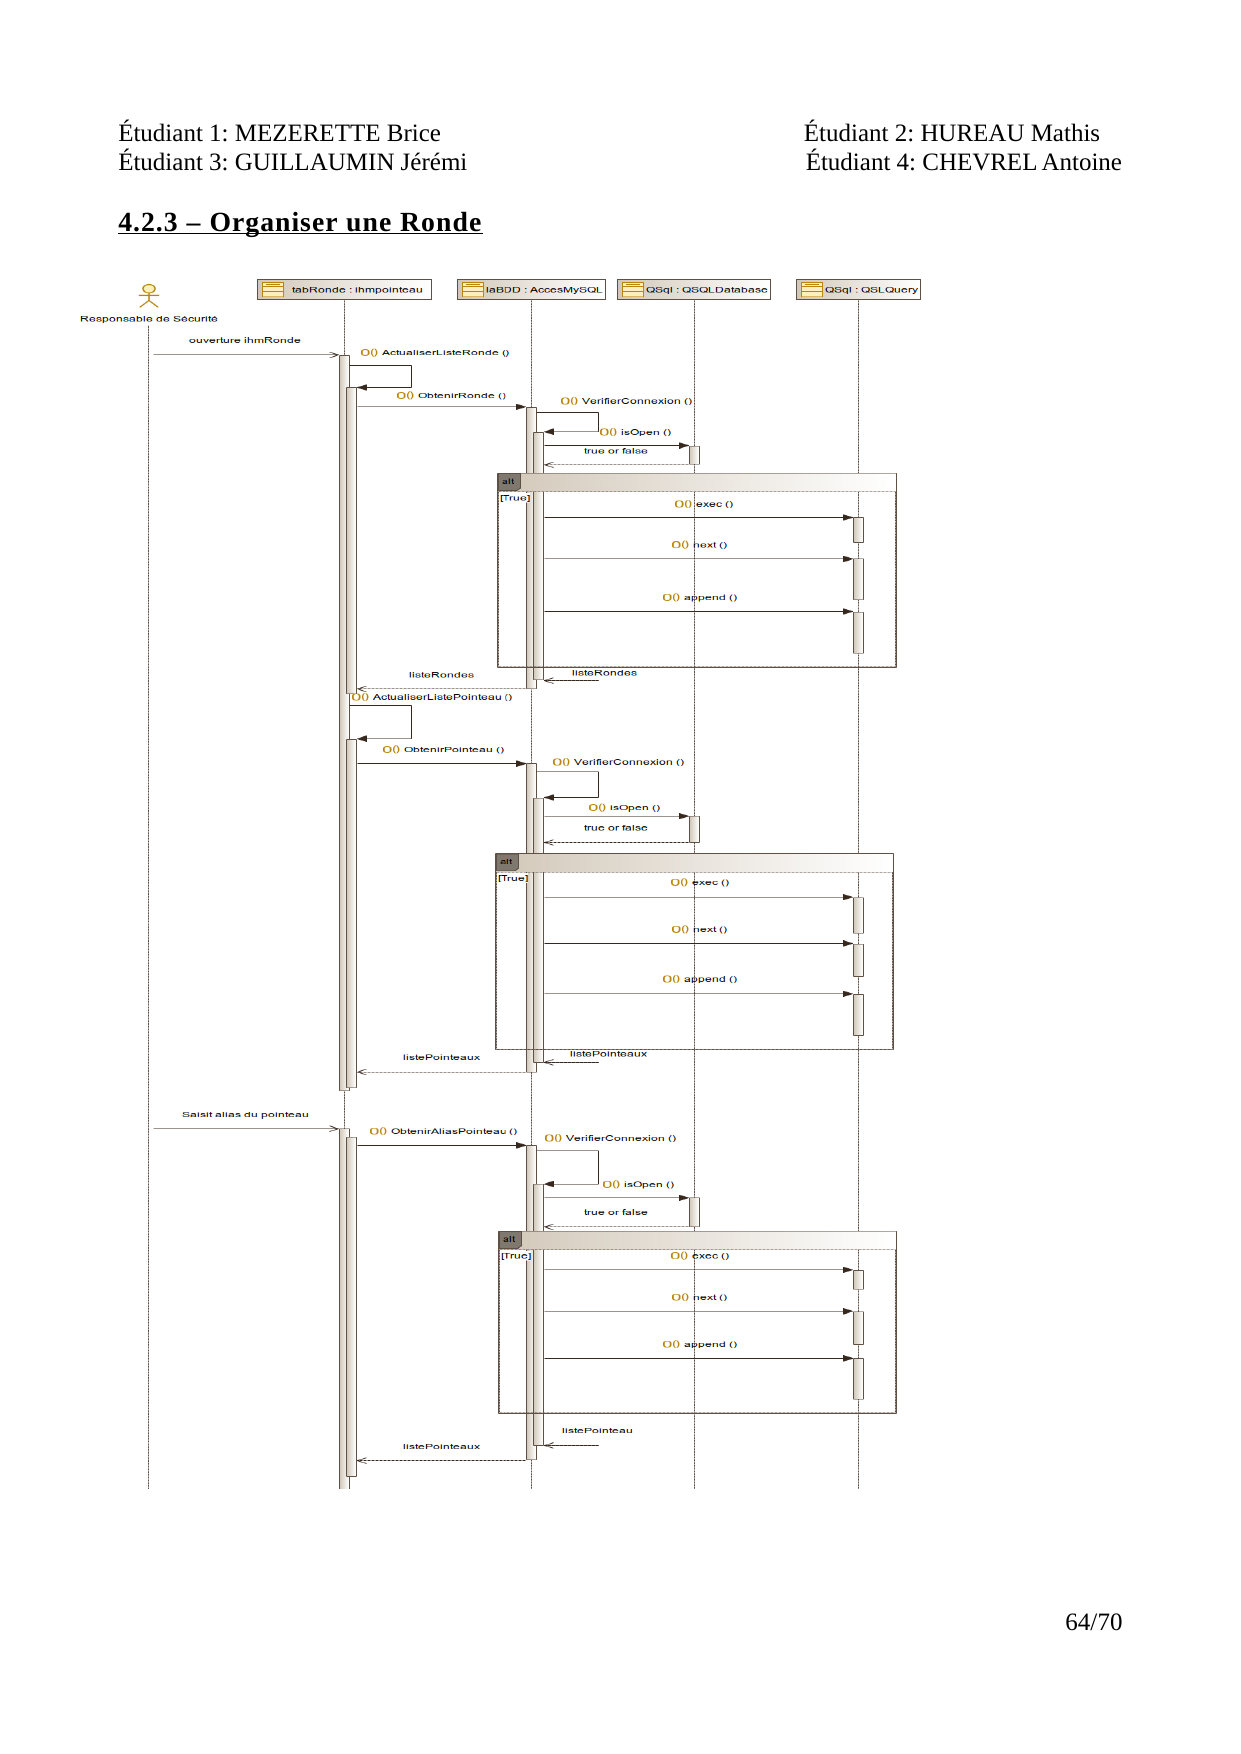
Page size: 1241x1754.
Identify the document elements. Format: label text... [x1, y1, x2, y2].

text 4.2.3 – Organiser une Ronde [118, 205, 1122, 237]
picture [47, 272, 964, 1489]
